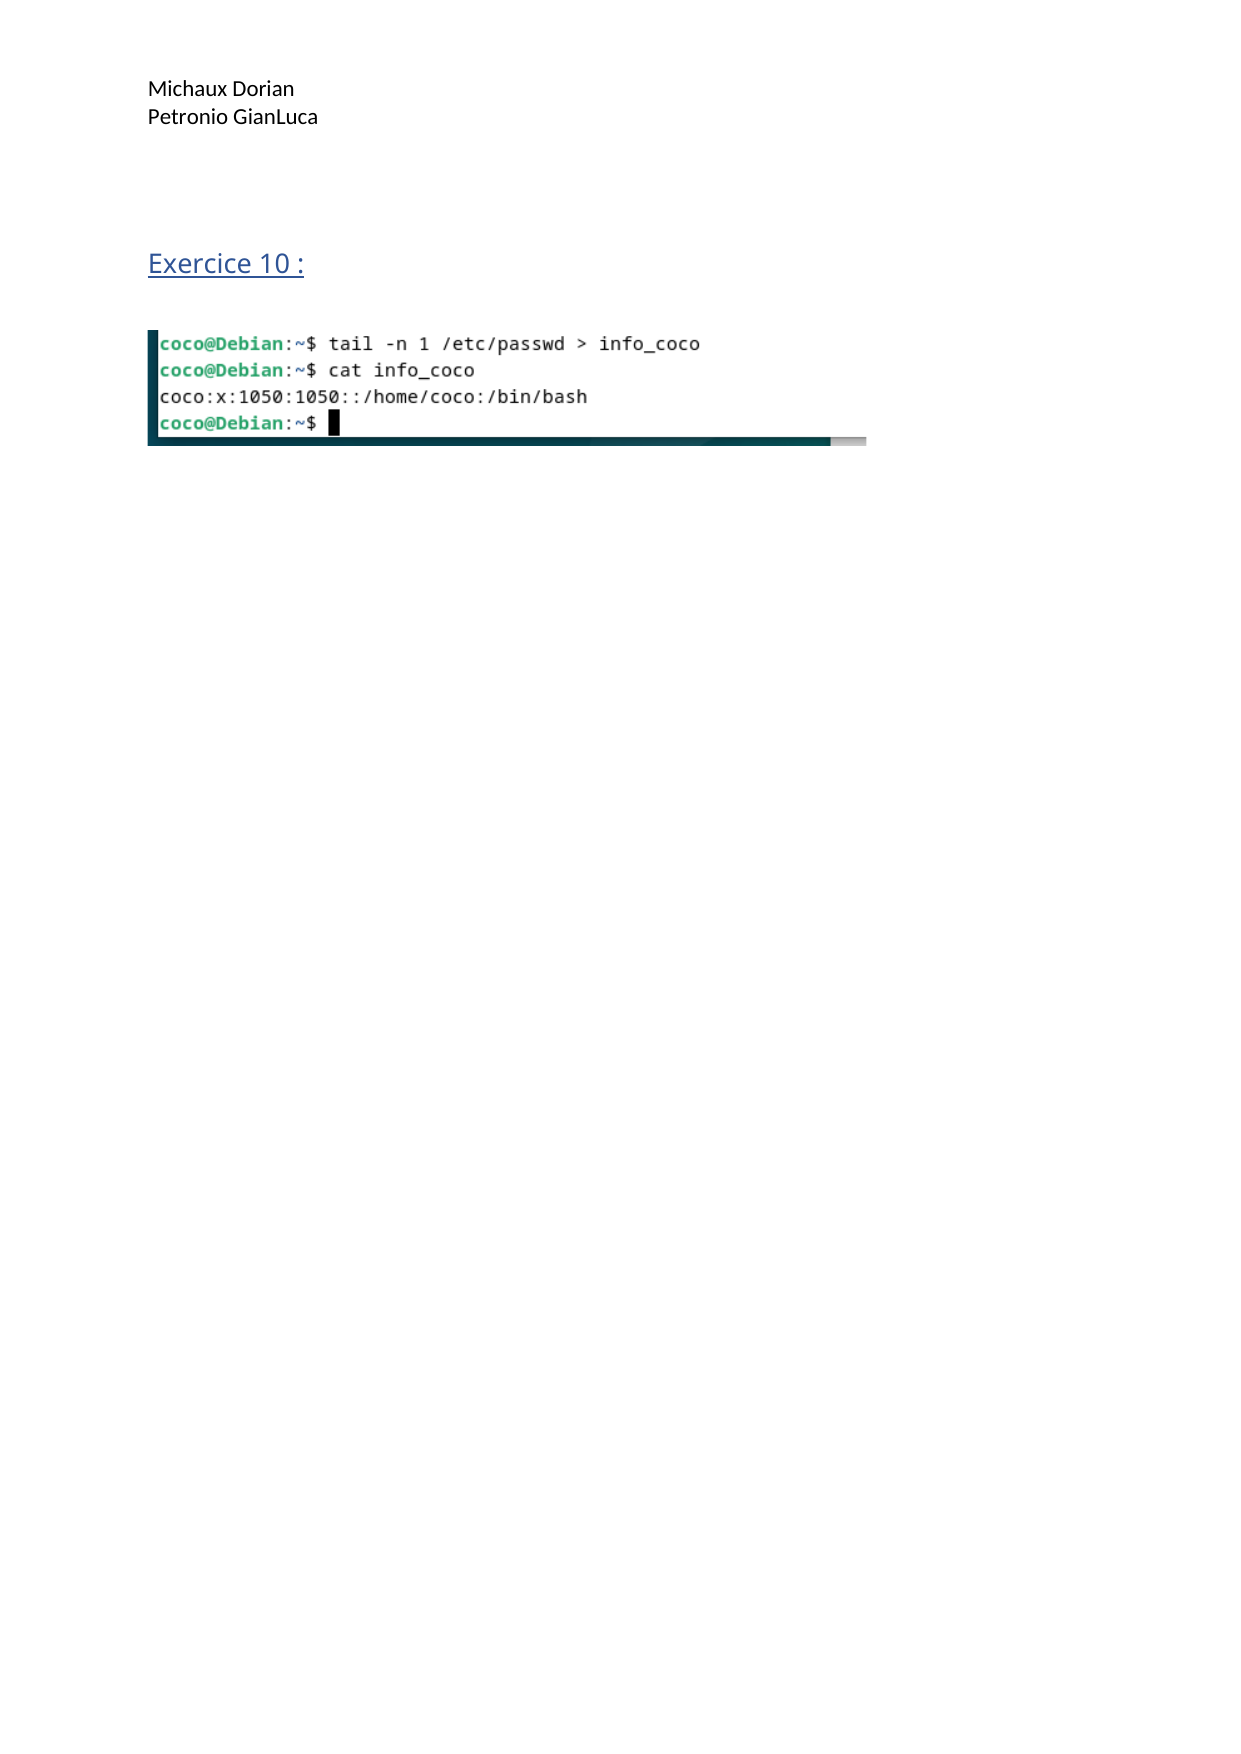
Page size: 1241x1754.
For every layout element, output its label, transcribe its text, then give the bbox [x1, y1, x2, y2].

subtitle Exercice 10 : [148, 245, 1093, 282]
